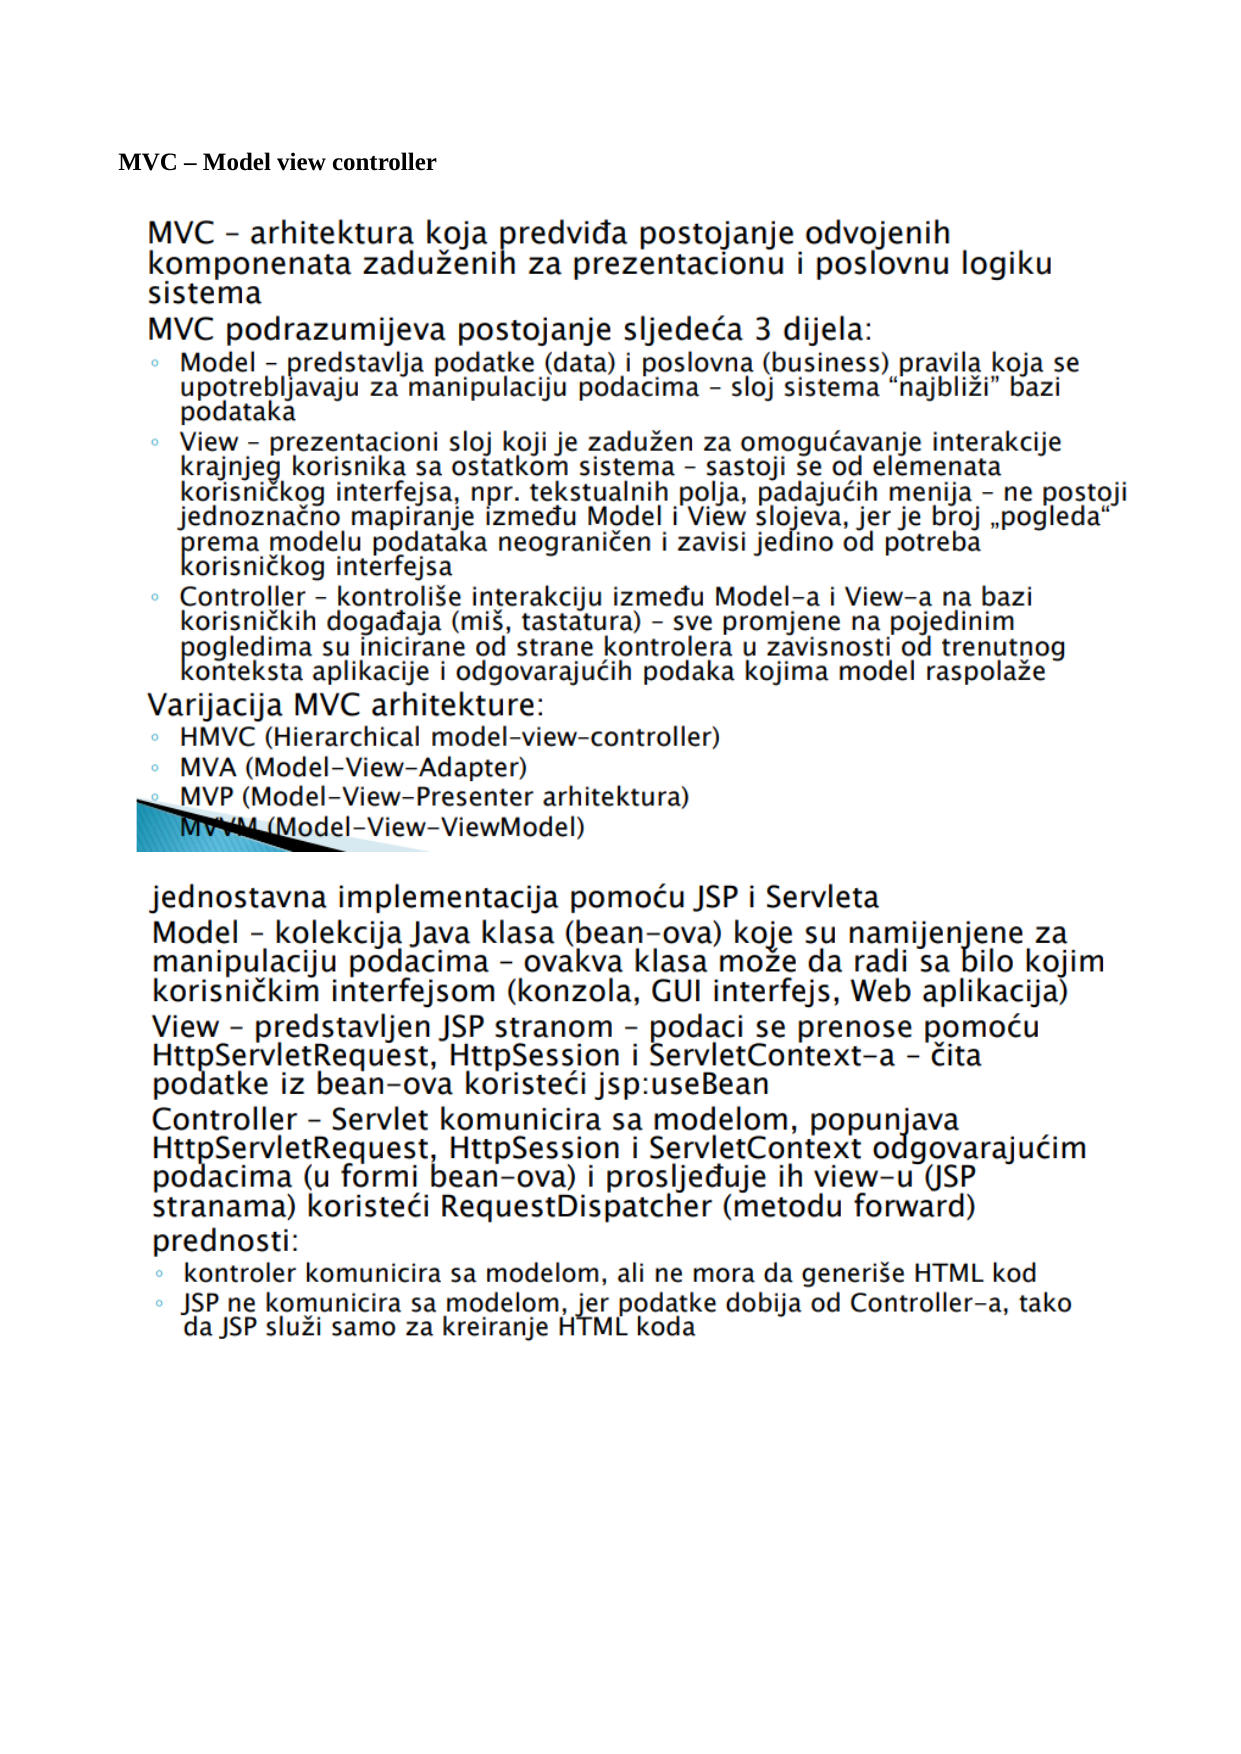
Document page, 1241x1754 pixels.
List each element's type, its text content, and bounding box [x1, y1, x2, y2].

text MVC – Model view controller [118, 147, 1122, 176]
picture [136, 213, 1141, 852]
picture [129, 880, 1134, 1358]
